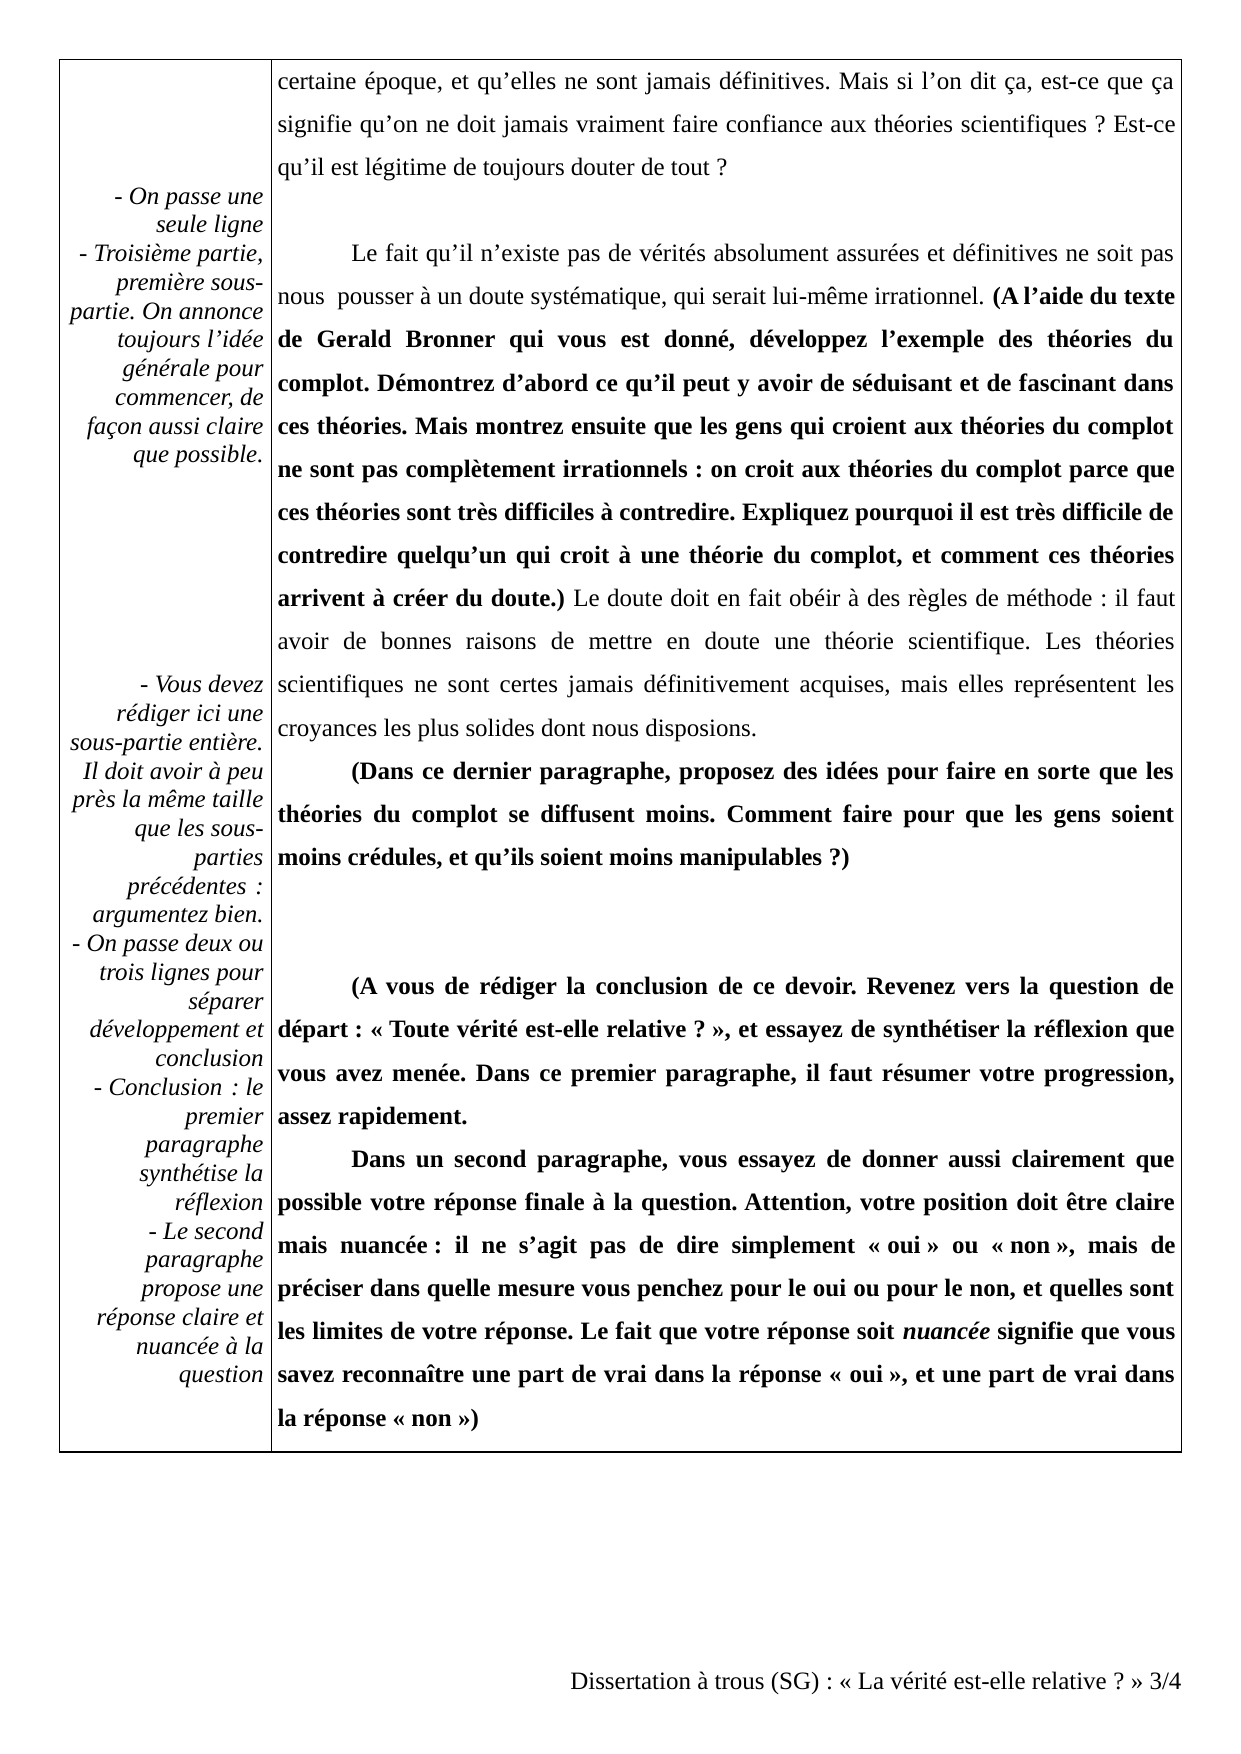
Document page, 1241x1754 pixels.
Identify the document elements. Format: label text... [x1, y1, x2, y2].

table_cell - On passe une seule ligne - Troisième partie, première sous-partie. On annonce toujours l’idée générale pour commencer, de façon aussi claire que possible. - Vous devez rédiger ici une sous-partie entière. Il doit avoir à peu près la même taille que les sous-parties précédentes : argumentez bien. - On passe deux ou trois lignes pour séparer développement et conclusion - Conclusion : le premier paragraphe synthétise la réflexion - Le second paragraphe propose une réponse claire et nuancée à la question [60, 60, 271, 1451]
table_cell certaine époque, et qu’elles ne sont jamais définitives. Mais si l’on dit ça, est-ce que ça signifie qu’on ne doit jamais vraiment faire confiance aux théories scientifiques ? Est-ce qu’il est légitime de toujours douter de tout ? Le fait qu’il n’existe pas de vérités absolument assurées et définitives ne soit pas nous pousser à un doute systématique, qui serait lui-même irrationnel. (A l’aide du texte de Gerald Bronner qui vous est donné, développez l’exemple des théories du complot. Démontrez d’abord ce qu’il peut y avoir de séduisant et de fascinant dans ces théories. Mais montrez ensuite que les gens qui croient aux théories du complot ne sont pas complètement irrationnels : on croit aux théories du complot parce que ces théories sont très difficiles à contredire. Expliquez pourquoi il est très difficile de contredire quelqu’un qui croit à une théorie du complot, et comment ces théories arrivent à créer du doute.) Le doute doit en fait obéir à des règles de méthode : il faut avoir de bonnes raisons de mettre en doute une théorie scientifique. Les théories scientifiques ne sont certes jamais définitivement acquises, mais elles représentent les croyances les plus solides dont nous disposions. (Dans ce dernier paragraphe, proposez des idées pour faire en sorte que les théories du complot se diffusent moins. Comment faire pour que les gens soient moins crédules, et qu’ils soient moins manipulables ?) (A vous de rédiger la conclusion de ce devoir. Revenez vers la question de départ : « Toute vérité est-elle relative ? », et essayez de synthétiser la réflexion que vous avez menée. Dans ce premier paragraphe, il faut résumer votre progression, assez rapidement. Dans un second paragraphe, vous essayez de donner aussi clairement que possible votre réponse finale à la question. Attention, votre position doit être claire mais nuancée : il ne s’agit pas de dire simplement « oui » ou « non », mais de préciser dans quelle mesure vous penchez pour le oui ou pour le non, et quelles sont les limites de votre réponse. Le fait que votre réponse soit nuancée signifie que vous savez reconnaître une part de vrai dans la réponse « oui », et une part de vrai dans la réponse « non ») [272, 60, 1181, 1451]
